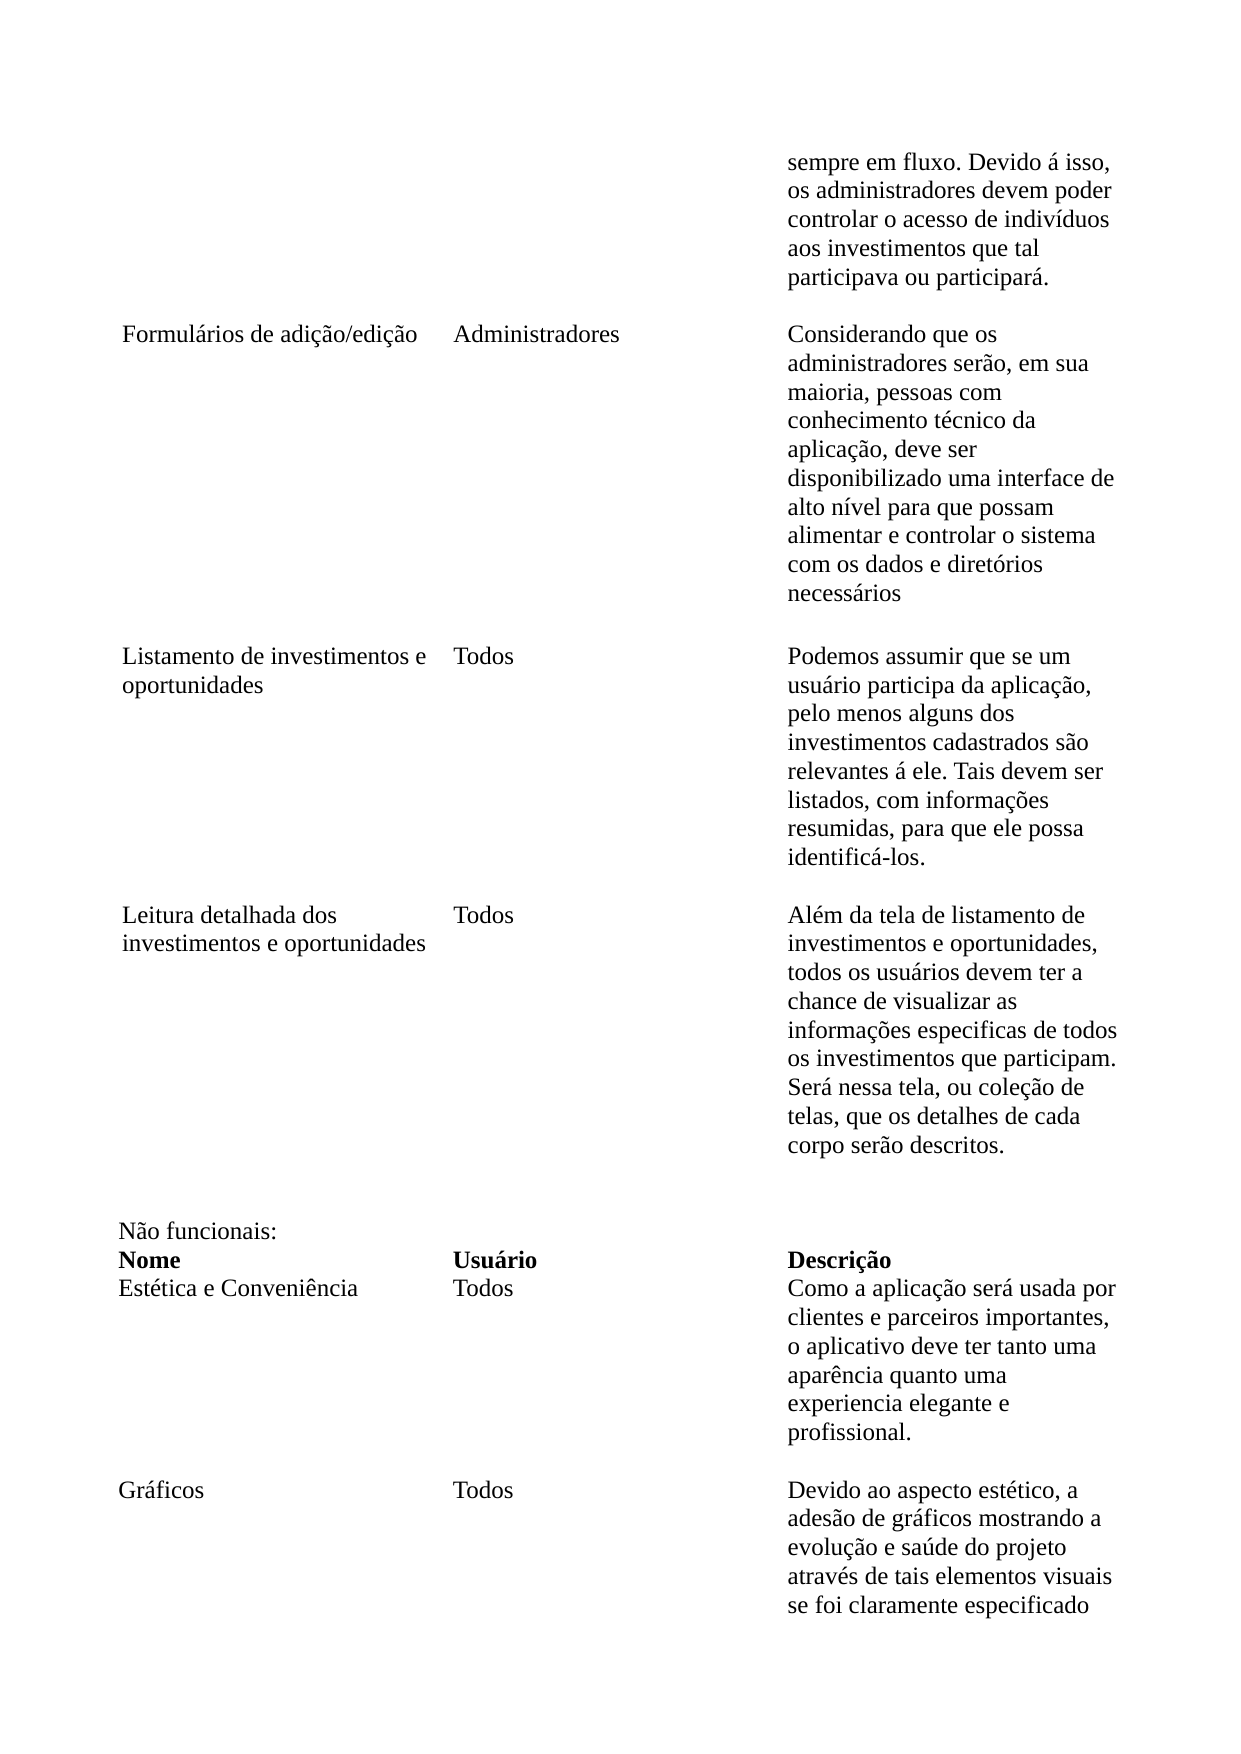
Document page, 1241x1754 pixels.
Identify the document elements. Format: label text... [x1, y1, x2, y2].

table_cell [453, 607, 787, 641]
table_cell Formulários de adição/edição [122, 319, 453, 607]
table_cell [453, 1446, 787, 1475]
table_header [788, 118, 1123, 147]
table_cell Leitura detalhada dos investimentos e oportunidades [122, 900, 453, 1158]
table_header Descrição [788, 1245, 1122, 1273]
table_cell [788, 871, 1123, 900]
table_cell Podemos assumir que se um usuário participa da aplicação, pelo menos alguns dos investimentos cadastrados são relevantes á ele. Tais devem ser listados, com informações resumidas, para que ele possa identificá-los. [788, 641, 1123, 871]
table_cell Todos [453, 900, 787, 1158]
table_cell Todos [453, 1475, 787, 1618]
table_header Usuário [453, 1245, 787, 1273]
table_cell Além da tela de listamento de investimentos e oportunidades, todos os usuários devem ter a chance de visualizar as informações especificas de todos os investimentos que participam. Será nessa tela, ou coleção de telas, que os detalhes de cada corpo serão descritos. [788, 900, 1123, 1158]
table_cell Considerando que os administradores serão, em sua maioria, pessoas com conhecimento técnico da aplicação, deve ser disponibilizado uma interface de alto nível para que possam alimentar e controlar o sistema com os dados e diretórios necessários [788, 319, 1123, 607]
table_header Todos [453, 1274, 787, 1446]
table_header [122, 118, 453, 147]
table_cell Todos [453, 641, 787, 871]
table_cell [122, 871, 453, 900]
table_header Estética e Conveniência [118, 1274, 453, 1446]
table_cell Administradores [453, 319, 787, 607]
table_cell [788, 1446, 1122, 1475]
table_cell [122, 147, 453, 319]
table_header [453, 118, 787, 147]
table_header Nome [118, 1245, 453, 1273]
table_cell Gráficos [118, 1475, 453, 1618]
table_cell Devido ao aspecto estético, a adesão de gráficos mostrando a evolução e saúde do projeto através de tais elementos visuais se foi claramente especificado [788, 1475, 1122, 1618]
table_header Como a aplicação será usada por clientes e parceiros importantes, o aplicativo deve ter tanto uma aparência quanto uma experiencia elegante e profissional. [788, 1274, 1122, 1446]
table_cell [788, 607, 1123, 641]
text Não funcionais: [118, 1216, 1122, 1245]
table_cell Listamento de investimentos e oportunidades [122, 641, 453, 871]
table_cell [453, 147, 787, 319]
table_cell [118, 1446, 453, 1475]
table_cell [453, 871, 787, 900]
table_cell sempre em fluxo. Devido á isso, os administradores devem poder controlar o acesso de indivíduos aos investimentos que tal participava ou participará. [788, 147, 1123, 319]
table_cell [122, 607, 453, 641]
